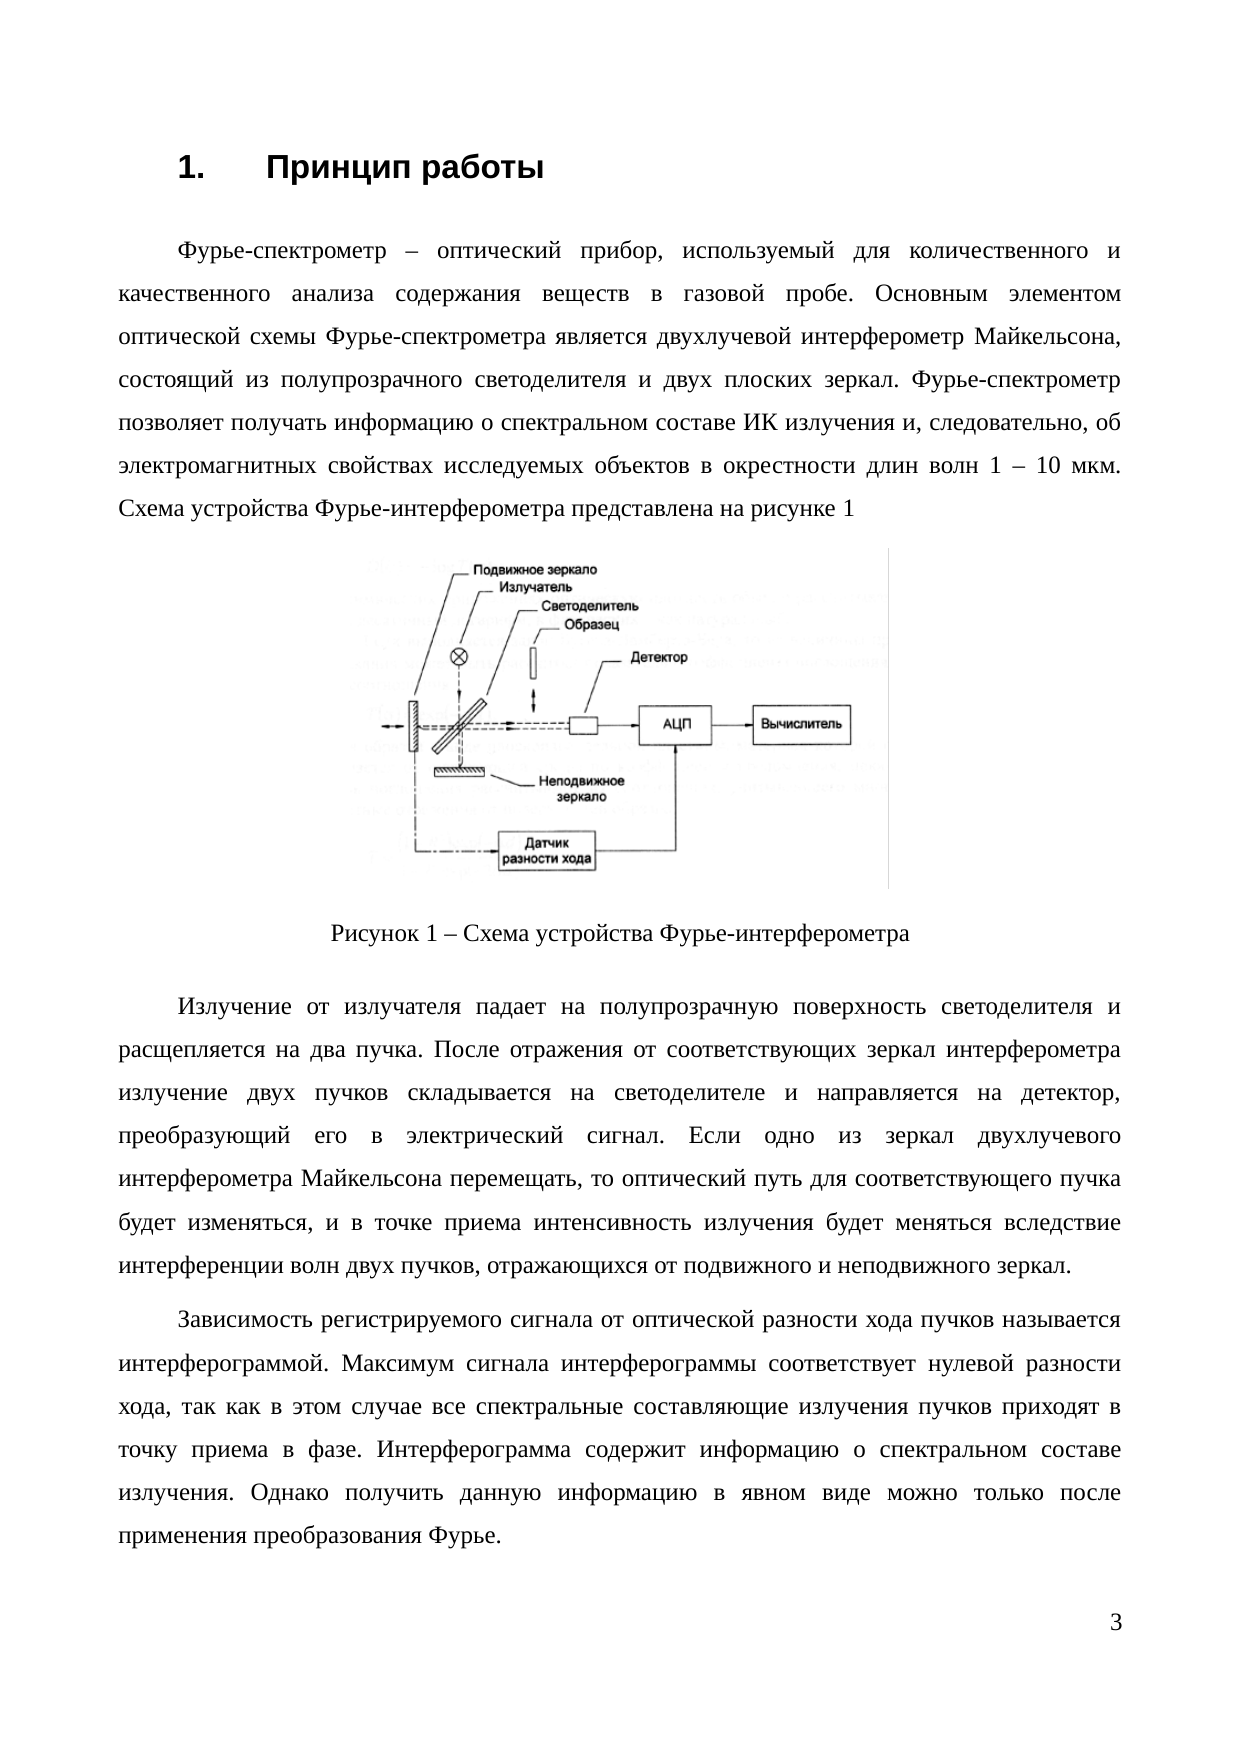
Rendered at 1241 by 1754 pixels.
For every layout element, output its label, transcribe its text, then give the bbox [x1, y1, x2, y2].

text Фурье-спектрометр – оптический прибор, используемый для количественного и качественного анализа содержания веществ в газовой пробе. Основным элементом оптической схемы Фурье-спектрометра является двухлучевой интерферометр Майкельсона, состоящий из полупрозрачного светоделителя и двух плоских зеркал. Фурье-спектрометр позволяет получать информацию о спектральном составе ИК излучения и, следовательно, об электромагнитных свойствах исследуемых объектов в окрестности длин волн 1 – 10 мкм. Схема устройства Фурье-интерферометра представлена на рисунке 1 [118, 235, 1122, 522]
text Излучение от излучателя падает на полупрозрачную поверхность светоделителя и расщепляется на два пучка. После отражения от соответствующих зеркал интерферометра излучение двух пучков складывается на светоделителе и направляется на детектор, преобразующий его в электрический сигнал. Если одно из зеркал двухлучевого интерферометра Майкельсона перемещать, то оптический путь для соответствующего пучка будет изменяться, и в точке приема интенсивность излучения будет меняться вследствие интерференции волн двух пучков, отражающихся от подвижного и неподвижного зеркал. [118, 991, 1122, 1278]
picture [350, 548, 890, 889]
subtitle Принцип работы [118, 148, 1122, 186]
text Рисунок 1 – Схема устройства Фурье-интерферометра [118, 918, 1122, 947]
text Зависимость регистрируемого сигнала от оптической разности хода пучков называется интерферограммой. Максимум сигнала интерферограммы соответствует нулевой разности хода, так как в этом случае все спектральные составляющие излучения пучков приходят в точку приема в фазе. Интерферограмма содержит информацию о спектральном составе излучения. Однако получить данную информацию в явном виде можно только после применения преобразования Фурье. [118, 1304, 1122, 1549]
